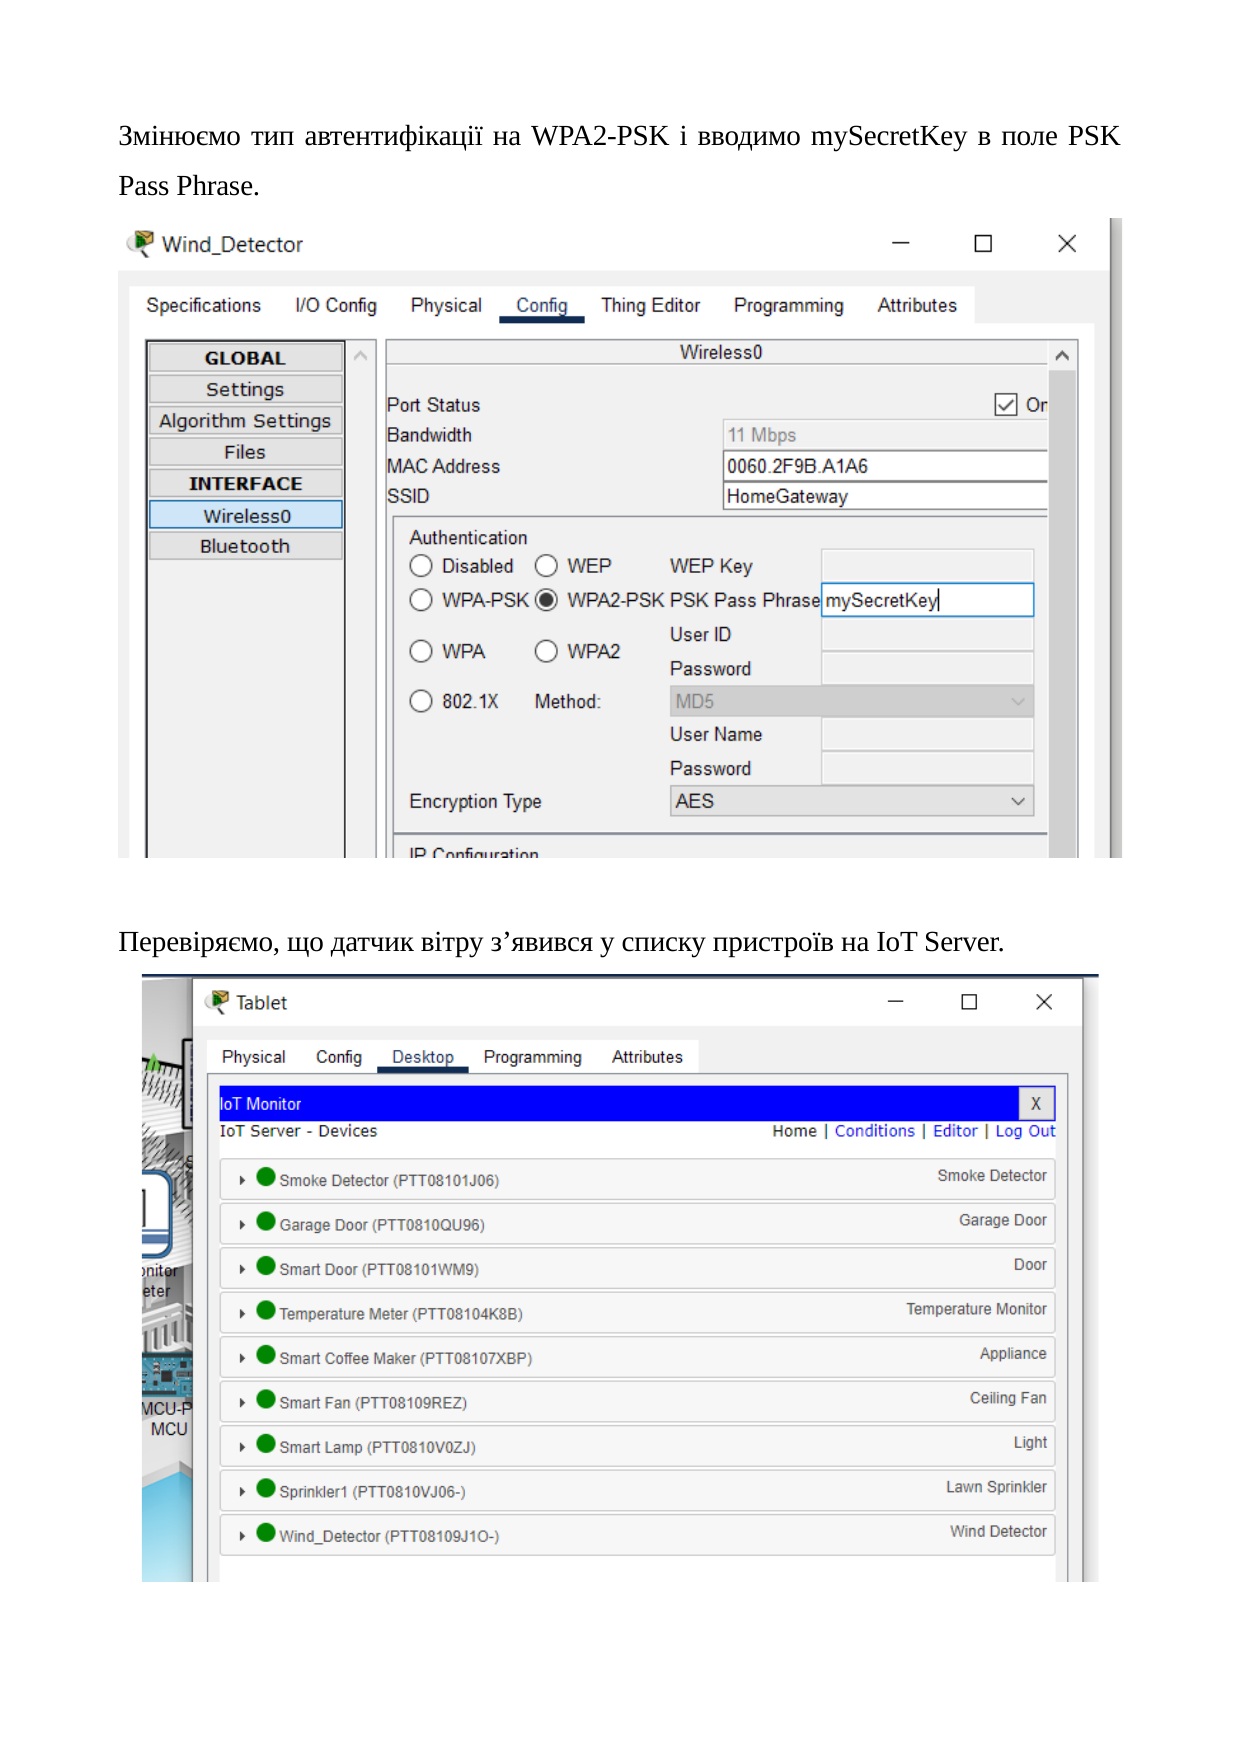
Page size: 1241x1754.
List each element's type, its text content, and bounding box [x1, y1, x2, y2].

picture [141, 974, 1099, 1582]
picture [118, 218, 1123, 858]
text Перевіряємо, що датчик вітру з’явився у списку пристроїв на IoT Server. [118, 924, 1122, 958]
text Змінюємо тип автентифікації на WPA2-PSK і вводимо mySecretKey в поле PSK Pass Phrase. [118, 118, 1122, 202]
